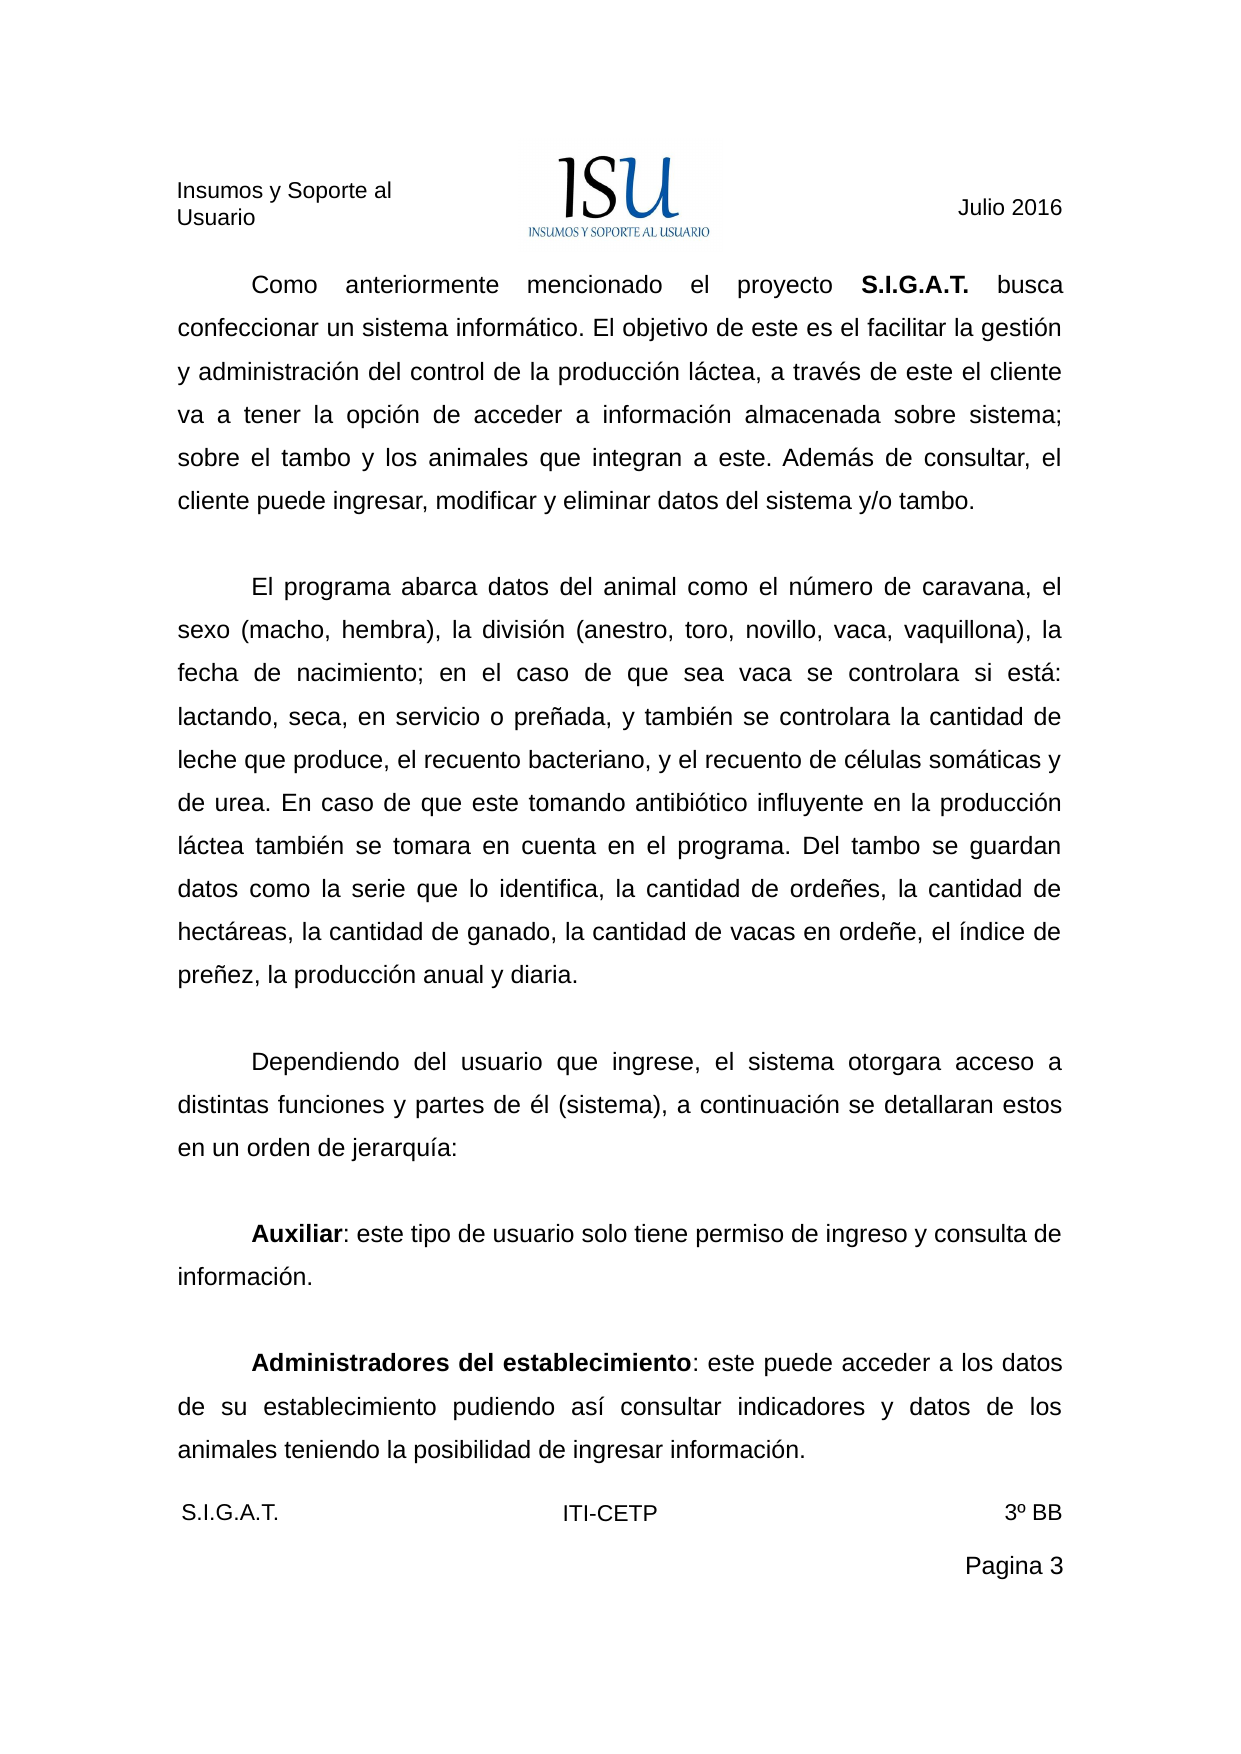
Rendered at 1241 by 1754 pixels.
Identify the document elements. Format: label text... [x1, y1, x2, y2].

text Auxiliar: este tipo de usuario solo tiene permiso de ingreso y consulta de información. [177, 1219, 1063, 1291]
picture [517, 138, 723, 252]
text Dependiendo del usuario que ingrese, el sistema otorgara acceso a distintas funciones y partes de él (sistema), a continuación se detallaran estos en un orden de jerarquía: [177, 1046, 1063, 1161]
text El programa abarca datos del animal como el número de caravana, el sexo (macho, hembra), la división (anestro, toro, novillo, vaca, vaquillona), la fecha de nacimiento; en el caso de que sea vaca se controlara si está: lactando, seca, en servicio o preñada, y también se controlara la cantidad de leche que produce, el recuento bacteriano, y el recuento de células somáticas y de urea. En caso de que este tomando antibiótico influyente en la producción láctea también se tomara en cuenta en el programa. Del tambo se guardan datos como la serie que lo identifica, la cantidad de ordeñes, la cantidad de hectáreas, la cantidad de ganado, la cantidad de vacas en ordeñe, el índice de preñez, la producción anual y diaria. [177, 572, 1063, 989]
text Como anteriormente mencionado el proyecto S.I.G.A.T. busca confeccionar un sistema informático. El objetivo de este es el facilitar la gestión y administración del control de la producción láctea, a través de este el cliente va a tener la opción de acceder a información almacenada sobre sistema; sobre el tambo y los animales que integran a este. Además de consultar, el cliente puede ingresar, modificar y eliminar datos del sistema y/o tambo. [177, 270, 1063, 514]
text Administradores del establecimiento: este puede acceder a los datos de su establecimiento pudiendo así consultar indicadores y datos de los animales teniendo la posibilidad de ingresar información. [177, 1348, 1063, 1463]
